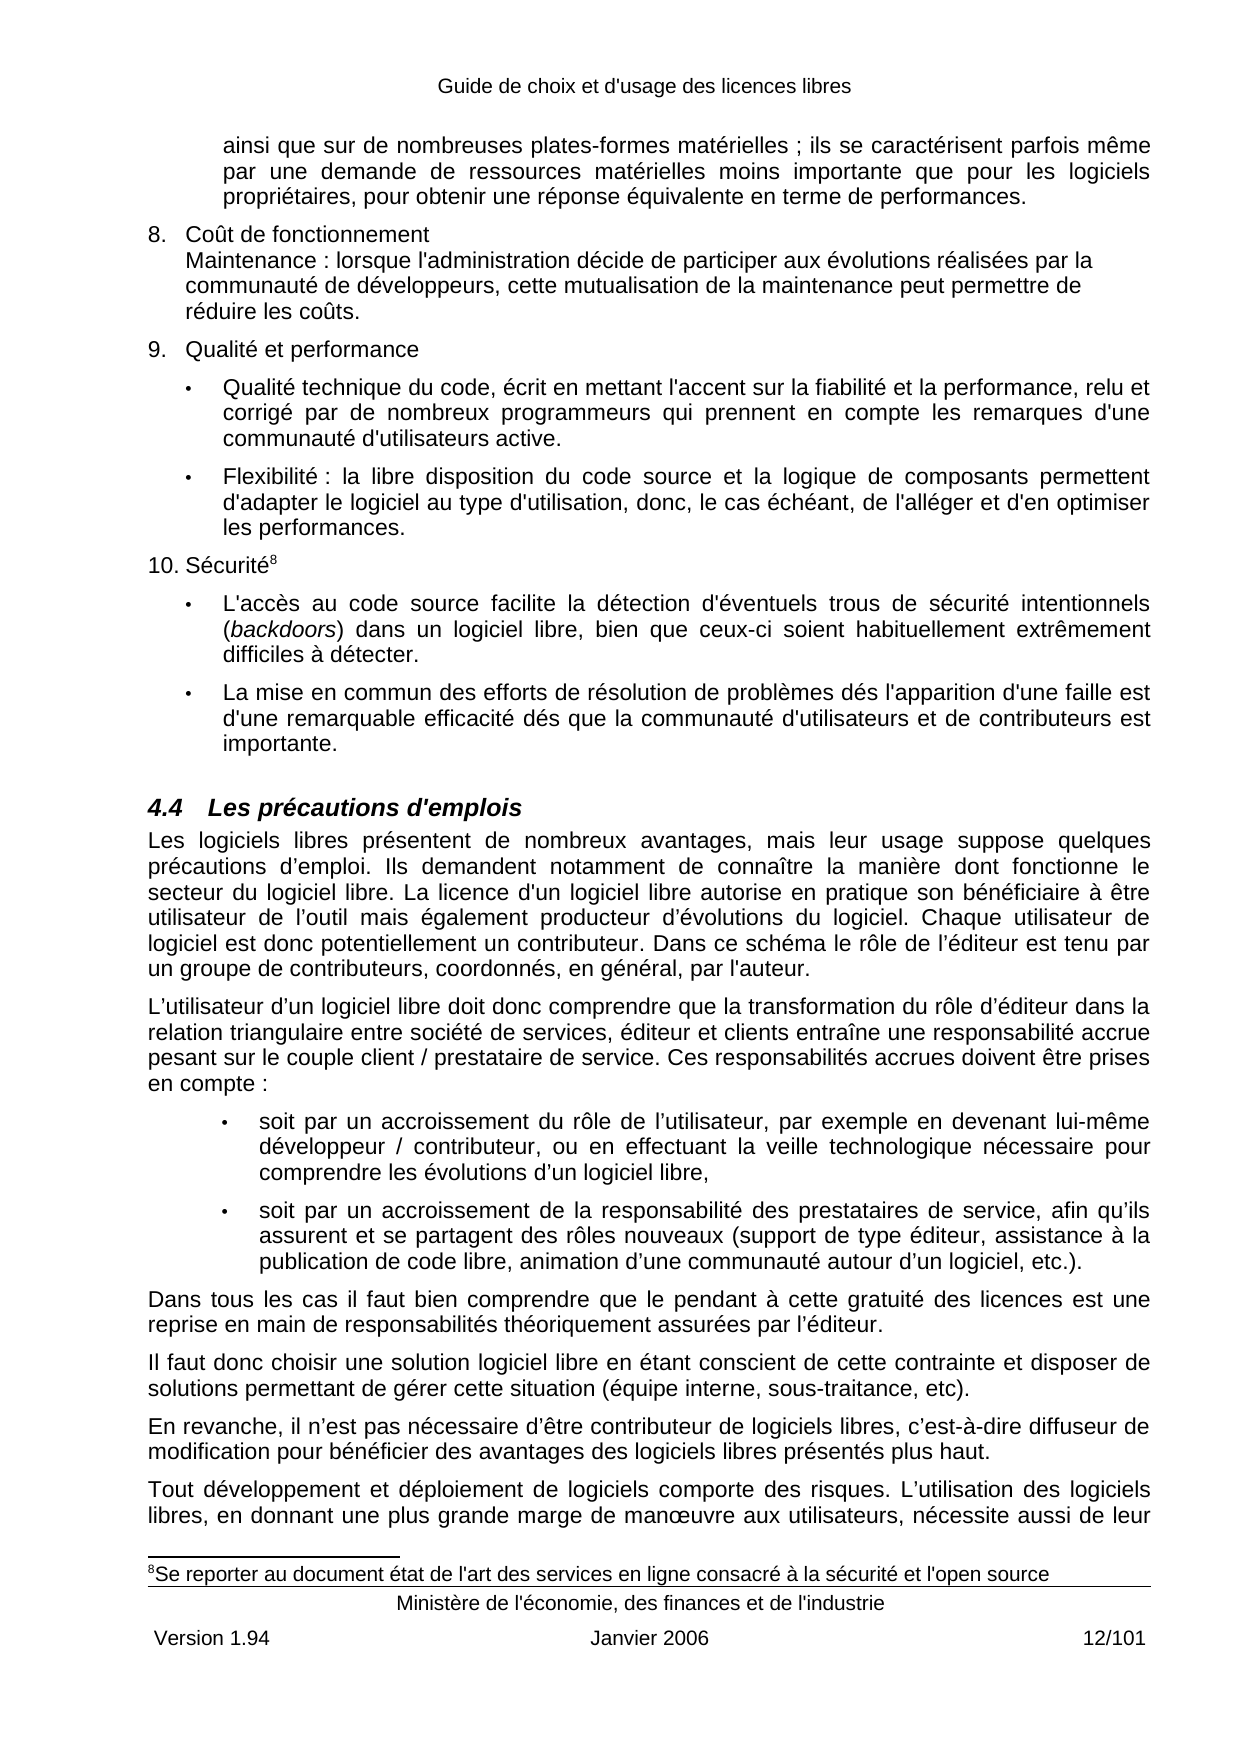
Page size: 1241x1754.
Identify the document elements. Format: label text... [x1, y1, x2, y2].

text Les logiciels libres présentent de nombreux avantages, mais leur usage suppose quelques précautions d’emploi. Ils demandent notamment de connaître la manière dont fonctionne le secteur du logiciel libre. La licence d'un logiciel libre autorise en pratique son bénéficiaire à être utilisateur de l’outil mais également producteur d’évolutions du logiciel. Chaque utilisateur de logiciel est donc potentiellement un contributeur. Dans ce schéma le rôle de l’éditeur est tenu par un groupe de contributeurs, coordonnés, en général, par l'auteur. [148, 828, 1151, 981]
subtitle Les précautions d'emplois [148, 794, 1151, 822]
list La mise en commun des efforts de résolution de problèmes dés l'apparition d'une faille est d'une remarquable efficacité dés que la communauté d'utilisateurs et de contributeurs est importante. [185, 680, 1151, 756]
list Qualité technique du code, écrit en mettant l'accent sur la fiabilité et la performance, relu et corrigé par de nombreux programmeurs qui prennent en compte les remarques d'une communauté d'utilisateurs active. [185, 374, 1151, 451]
list soit par un accroissement du rôle de l’utilisateur, par exemple en devenant lui-même développeur / contributeur, ou en effectuant la veille technologique nécessaire pour comprendre les évolutions d’un logiciel libre, [221, 1108, 1151, 1185]
list Coût de fonctionnement Maintenance : lorsque l'administration décide de participer aux évolutions réalisées par la communauté de développeurs, cette mutualisation de la maintenance peut permettre de réduire les coûts. [148, 222, 1151, 324]
list L'accès au code source facilite la détection d'éventuels trous de sécurité intentionnels (backdoors) dans un logiciel libre, bien que ceux-ci soient habituellement extrêmement difficiles à détecter. [185, 591, 1151, 667]
text Dans tous les cas il faut bien comprendre que le pendant à cette gratuité des licences est une reprise en main de responsabilités théoriquement assurées par l’éditeur. [148, 1286, 1151, 1337]
text En revanche, il n’est pas nécessaire d’être contributeur de logiciels libres, c’est-à-dire diffuseur de modification pour bénéficier des avantages des logiciels libres présentés plus haut. [148, 1413, 1151, 1464]
text Tout développement et déploiement de logiciels comporte des risques. L’utilisation des logiciels libres, en donnant une plus grande marge de manœuvre aux utilisateurs, nécessite aussi de leur [148, 1477, 1151, 1528]
list Se reporter au document état de l'art des services en ligne consacré à la sécurité et l'open source [148, 1563, 1151, 1586]
list soit par un accroissement de la responsabilité des prestataires de service, afin qu’ils assurent et se partagent des rôles nouveaux (support de type éditeur, assistance à la publication de code libre, animation d’une communauté autour d’un logiciel, etc.). [221, 1197, 1151, 1274]
list Sécurité [148, 553, 1151, 578]
list Flexibilité : la libre disposition du code source et la logique de composants permettent d'adapter le logiciel au type d'utilisation, donc, le cas échéant, de l'alléger et d'en optimiser les performances. [185, 464, 1151, 540]
text Il faut donc choisir une solution logiciel libre en étant conscient de cette contrainte et disposer de solutions permettant de gérer cette situation (équipe interne, sous-traitance, etc). [148, 1350, 1151, 1401]
list ainsi que sur de nombreuses plates-formes matérielles ; ils se caractérisent parfois même par une demande de ressources matérielles moins importante que pour les logiciels propriétaires, pour obtenir une réponse équivalente en terme de performances. [185, 133, 1151, 209]
text L’utilisateur d’un logiciel libre doit donc comprendre que la transformation du rôle d’éditeur dans la relation triangulaire entre société de services, éditeur et clients entraîne une responsabilité accrue pesant sur le couple client / prestataire de service. Ces responsabilités accrues doivent être prises en compte : [148, 994, 1151, 1096]
list Qualité et performance [148, 337, 1151, 362]
